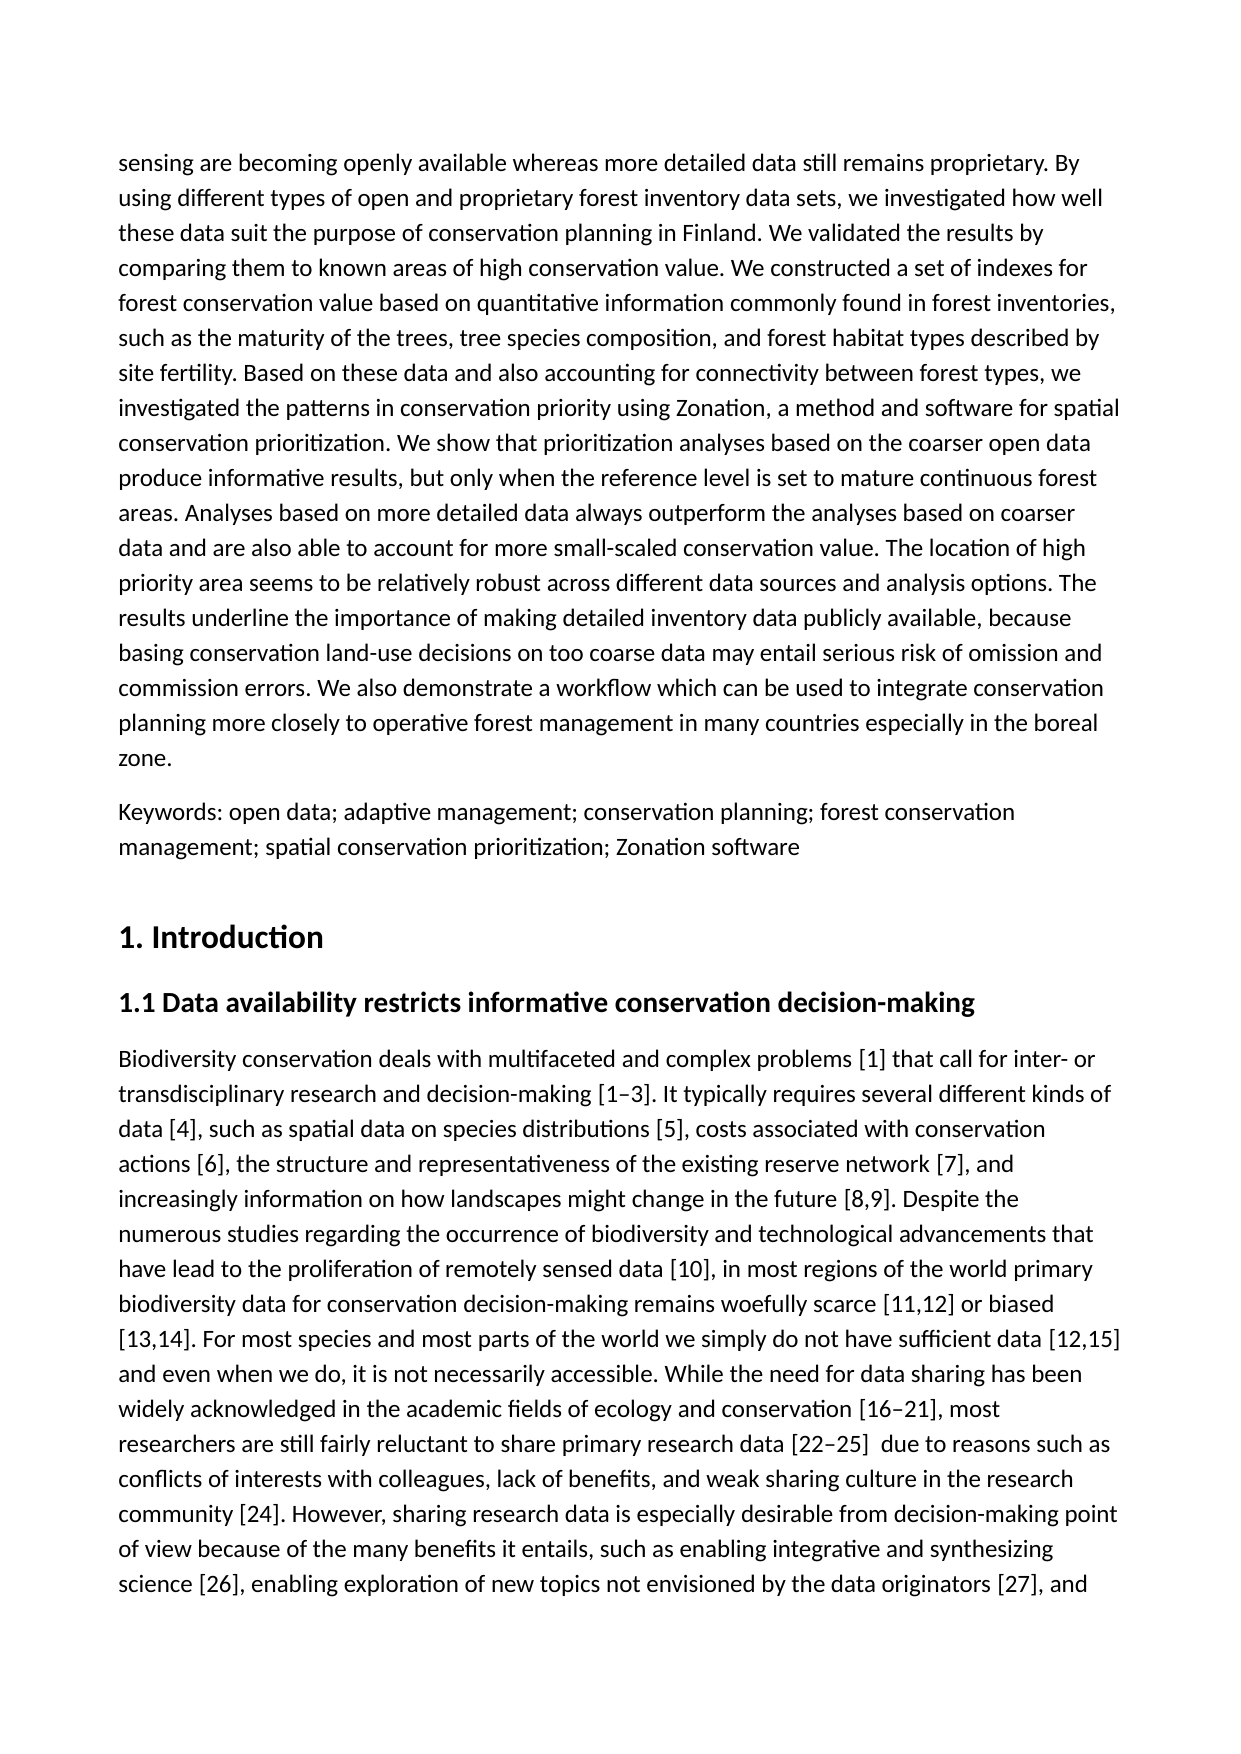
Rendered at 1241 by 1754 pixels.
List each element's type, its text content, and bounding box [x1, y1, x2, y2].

text Keywords: open data; adaptive management; conservation planning; forest conservation management; spatial conservation prioritization; Zonation software [118, 796, 1122, 862]
subtitle 1. Introduction [118, 916, 1122, 957]
subtitle 1.1 Data availability restricts informative conservation decision-making [118, 984, 1122, 1019]
text Biodiversity conservation deals with multifaceted and complex problems [1]⁠ that call for inter- or transdisciplinary research and decision-making [1–3]⁠. It typically requires several different kinds of data [4]⁠, such as spatial data on species distributions [5]⁠, costs associated with conservation actions [6]⁠, the structure and representativeness of the existing reserve network [7]⁠, and increasingly information on how landscapes might change in the future [8,9]⁠. Despite the numerous studies regarding the occurrence of biodiversity and technological advancements that have lead to the proliferation of remotely sensed data [10]⁠, in most regions of the world primary biodiversity data for conservation decision-making remains woefully scarce [11,12] or biased [13,14]⁠. For most species and most parts of the world we simply do not have sufficient data [12,15]⁠ and even when we do, it is not necessarily accessible. While the need for data sharing has been widely acknowledged in the academic fields of ecology and conservation [16–21]⁠, most researchers are still fairly reluctant to share primary research data [22–25]⁠⁠ due to reasons such as conflicts of interests with colleagues, lack of benefits, and weak sharing culture in the research community [24]⁠. However, sharing research data is especially desirable from decision-making point of view because of the many benefits it entails, such as enabling integrative and synthesizing science [26]⁠, enabling exploration of new topics not envisioned by the data originators [27]⁠, and [118, 1044, 1122, 1599]
text sensing are becoming openly available whereas more detailed data still remains proprietary. By using different types of open and proprietary forest inventory data sets, we investigated how well these data suit the purpose of conservation planning in Finland. We validated the results by comparing them to known areas of high conservation value. We constructed a set of indexes for forest conservation value based on quantitative information commonly found in forest inventories, such as the maturity of the trees, tree species composition, and forest habitat types described by site fertility. Based on these data and also accounting for connectivity between forest types, we investigated the patterns in conservation priority using Zonation, a method and software for spatial conservation prioritization. We show that prioritization analyses based on the coarser open data produce informative results, but only when the reference level is set to mature continuous forest areas. Analyses based on more detailed data always outperform the analyses based on coarser data and are also able to account for more small-scaled conservation value. The location of high priority area seems to be relatively robust across different data sources and analysis options. The results underline the importance of making detailed inventory data publicly available, because basing conservation land-use decisions on too coarse data may entail serious risk of omission and commission errors. We also demonstrate a workflow which can be used to integrate conservation planning more closely to operative forest management in many countries especially in the boreal zone. [118, 148, 1122, 773]
